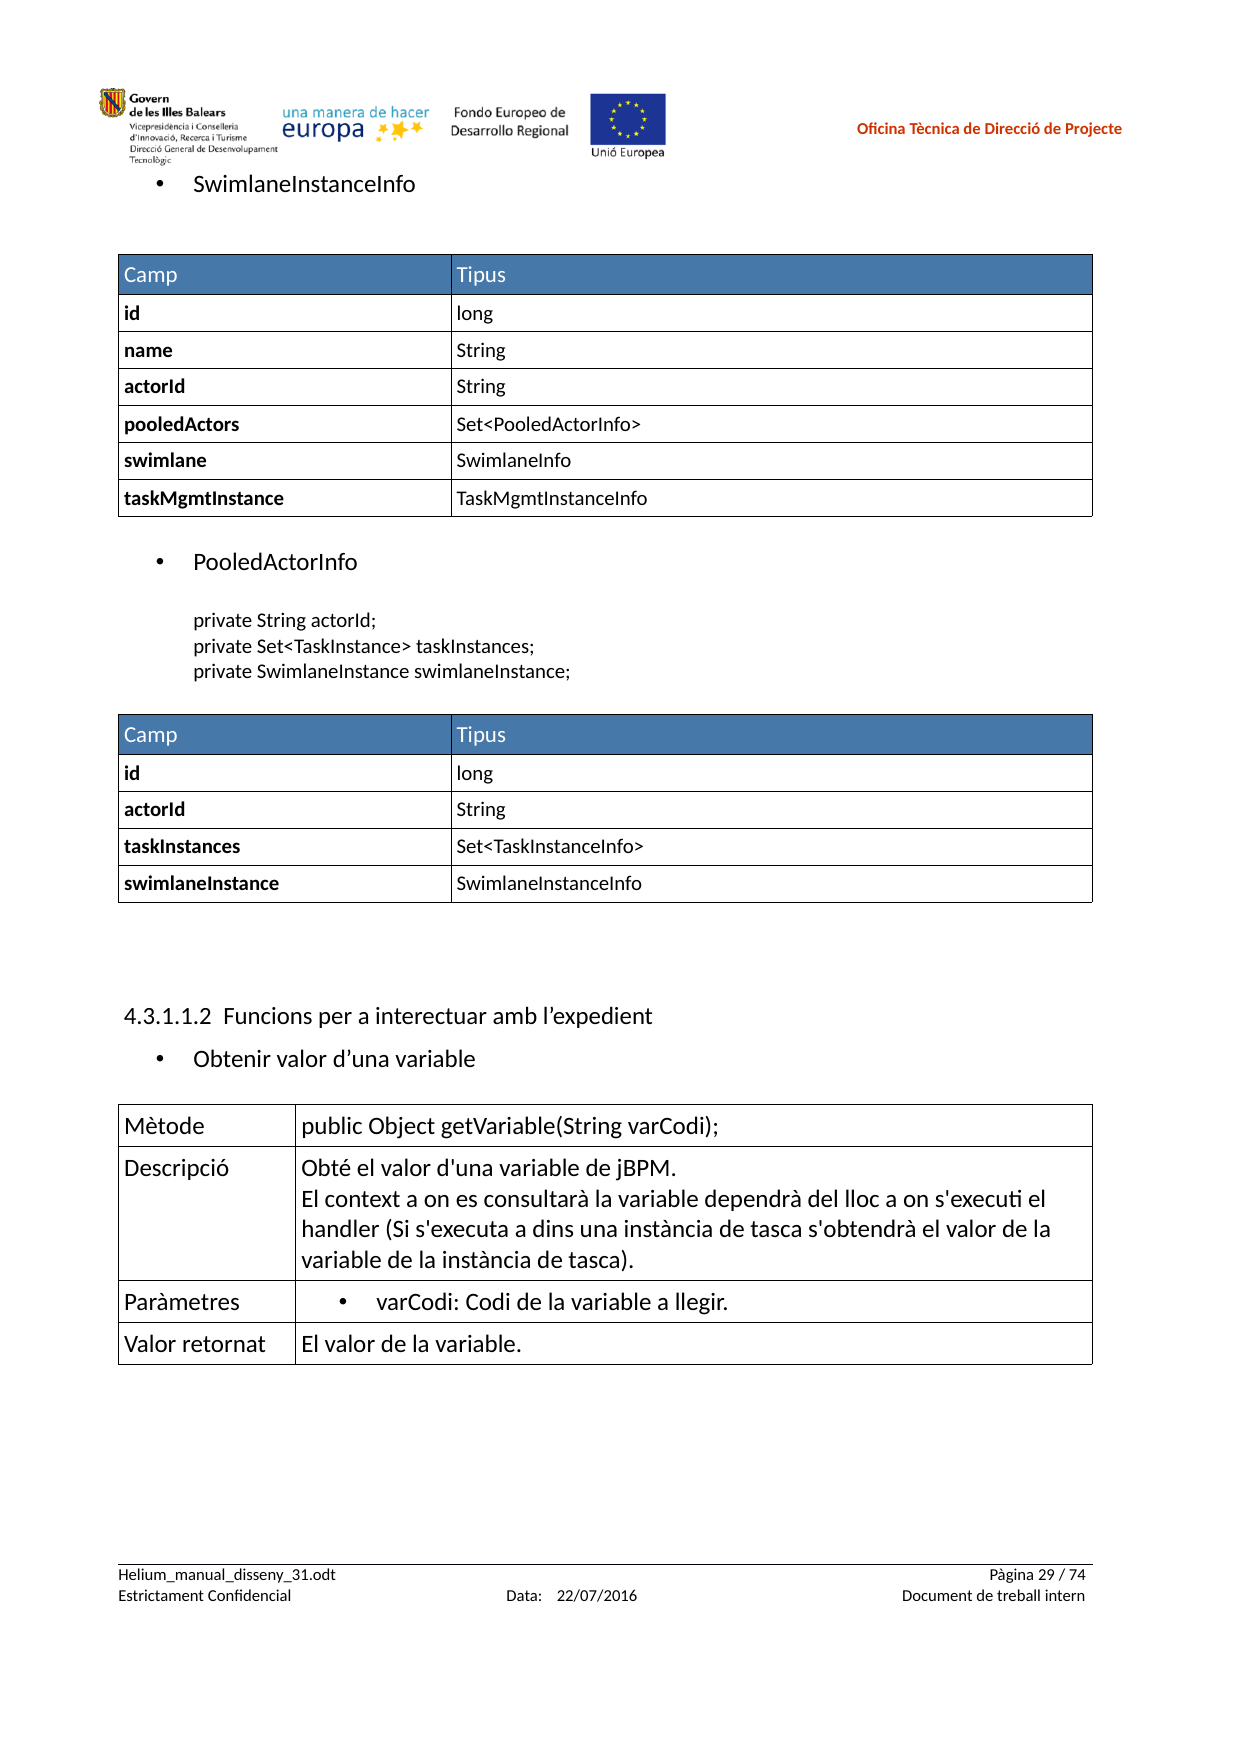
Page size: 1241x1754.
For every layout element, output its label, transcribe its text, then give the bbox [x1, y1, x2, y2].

table_cell actorId [119, 792, 451, 828]
table_cell El valor de la variable. [296, 1323, 1092, 1364]
text private String actorId; [118, 607, 1122, 633]
table_cell Descripció [119, 1147, 295, 1280]
table_header Tipus [452, 255, 1092, 294]
picture [99, 87, 668, 166]
table_cell varCodi: Codi de la variable a llegir. [296, 1281, 1092, 1322]
table_header Tipus [452, 715, 1092, 754]
table_cell TaskMgmtInstanceInfo [452, 480, 1092, 516]
table_header Camp [119, 255, 451, 294]
table_cell SwimlaneInstanceInfo [452, 866, 1092, 902]
table_cell SwimlaneInfo [452, 443, 1092, 479]
table_cell id [119, 755, 451, 791]
subtitle Funcions per a interectuar amb l’expedient [118, 1000, 1122, 1031]
list SwimlaneInstanceInfo [156, 168, 1122, 198]
table_cell String [452, 369, 1092, 405]
table_cell Valor retornat [119, 1323, 295, 1364]
table_header Mètode [119, 1105, 295, 1146]
table_cell swimlane [119, 443, 451, 479]
table_cell name [119, 332, 451, 368]
table_cell Set<TaskInstanceInfo> [452, 829, 1092, 865]
list PooledActorInfo [156, 546, 1122, 577]
table_cell id [119, 295, 451, 331]
table_cell actorId [119, 369, 451, 405]
list Obtenir valor d’una variable [156, 1043, 1122, 1074]
table_header Camp [119, 715, 451, 754]
table_cell long [452, 755, 1092, 791]
table_header public Object getVariable(String varCodi); [296, 1105, 1092, 1146]
table_cell swimlaneInstance [119, 866, 451, 902]
table_cell String [452, 792, 1092, 828]
table_cell Paràmetres [119, 1281, 295, 1322]
table_cell long [452, 295, 1092, 331]
table_cell Obté el valor d'una variable de jBPM. El context a on es consultarà la variable dependrà del lloc a on s'executi el handler (Si s'executa a dins una instància de tasca s'obtendrà el valor de la variable de la instància de tasca). [296, 1147, 1092, 1280]
table_cell pooledActors [119, 406, 451, 442]
table_cell String [452, 332, 1092, 368]
table_cell taskInstances [119, 829, 451, 865]
text private SwimlaneInstance swimlaneInstance; [118, 658, 1122, 684]
table_cell taskMgmtInstance [119, 480, 451, 516]
table_cell Set<PooledActorInfo> [452, 406, 1092, 442]
text private Set<TaskInstance> taskInstances; [118, 633, 1122, 658]
